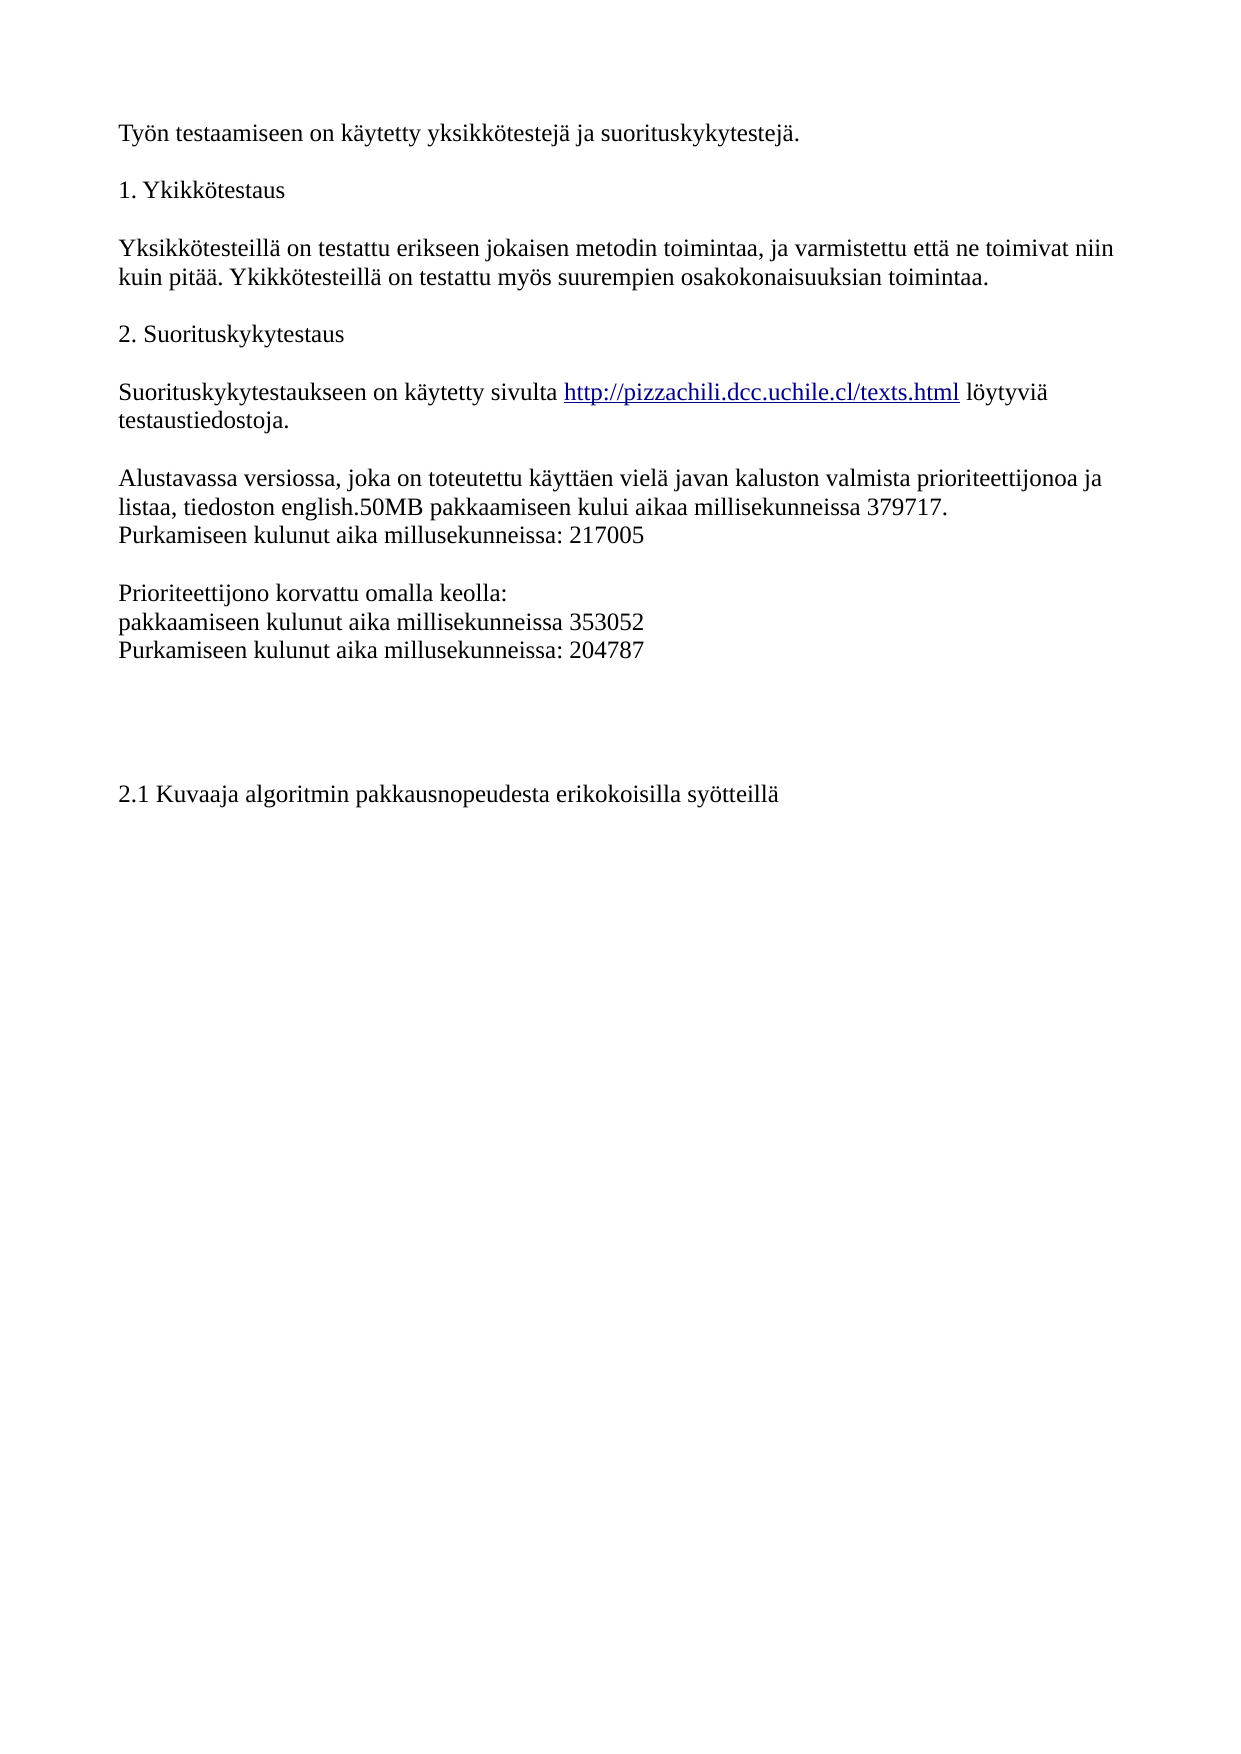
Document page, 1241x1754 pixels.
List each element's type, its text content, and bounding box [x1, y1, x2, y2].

text 2. Suorituskykytestaus [118, 319, 1122, 348]
text Prioriteettijono korvattu omalla keolla: [118, 578, 1122, 607]
text Purkamiseen kulunut aika millusekunneissa: 204787 [118, 636, 1122, 664]
text Alustavassa versiossa, joka on toteutettu käyttäen vielä javan kaluston valmista prioriteettijonoa ja listaa, tiedoston english.50MB pakkaamiseen kului aikaa millisekunneissa 379717. [118, 463, 1122, 521]
text 1. Ykikkötestaus [118, 176, 1122, 204]
text Purkamiseen kulunut aika millusekunneissa: 217005 [118, 521, 1122, 549]
text Työn testaamiseen on käytetty yksikkötestejä ja suorituskykytestejä. [118, 118, 1122, 147]
text Suorituskykytestaukseen on käytetty sivulta http://pizzachili.dcc.uchile.cl/texts.html löytyviä testaustiedostoja. [118, 377, 1122, 434]
text pakkaamiseen kulunut aika millisekunneissa 353052 [118, 607, 1122, 636]
text 2.1 Kuvaaja algoritmin pakkausnopeudesta erikokoisilla syötteillä [118, 779, 1122, 808]
text Yksikkötesteillä on testattu erikseen jokaisen metodin toimintaa, ja varmistettu että ne toimivat niin kuin pitää. Ykikkötesteillä on testattu myös suurempien osakokonaisuuksian toimintaa. [118, 233, 1122, 291]
